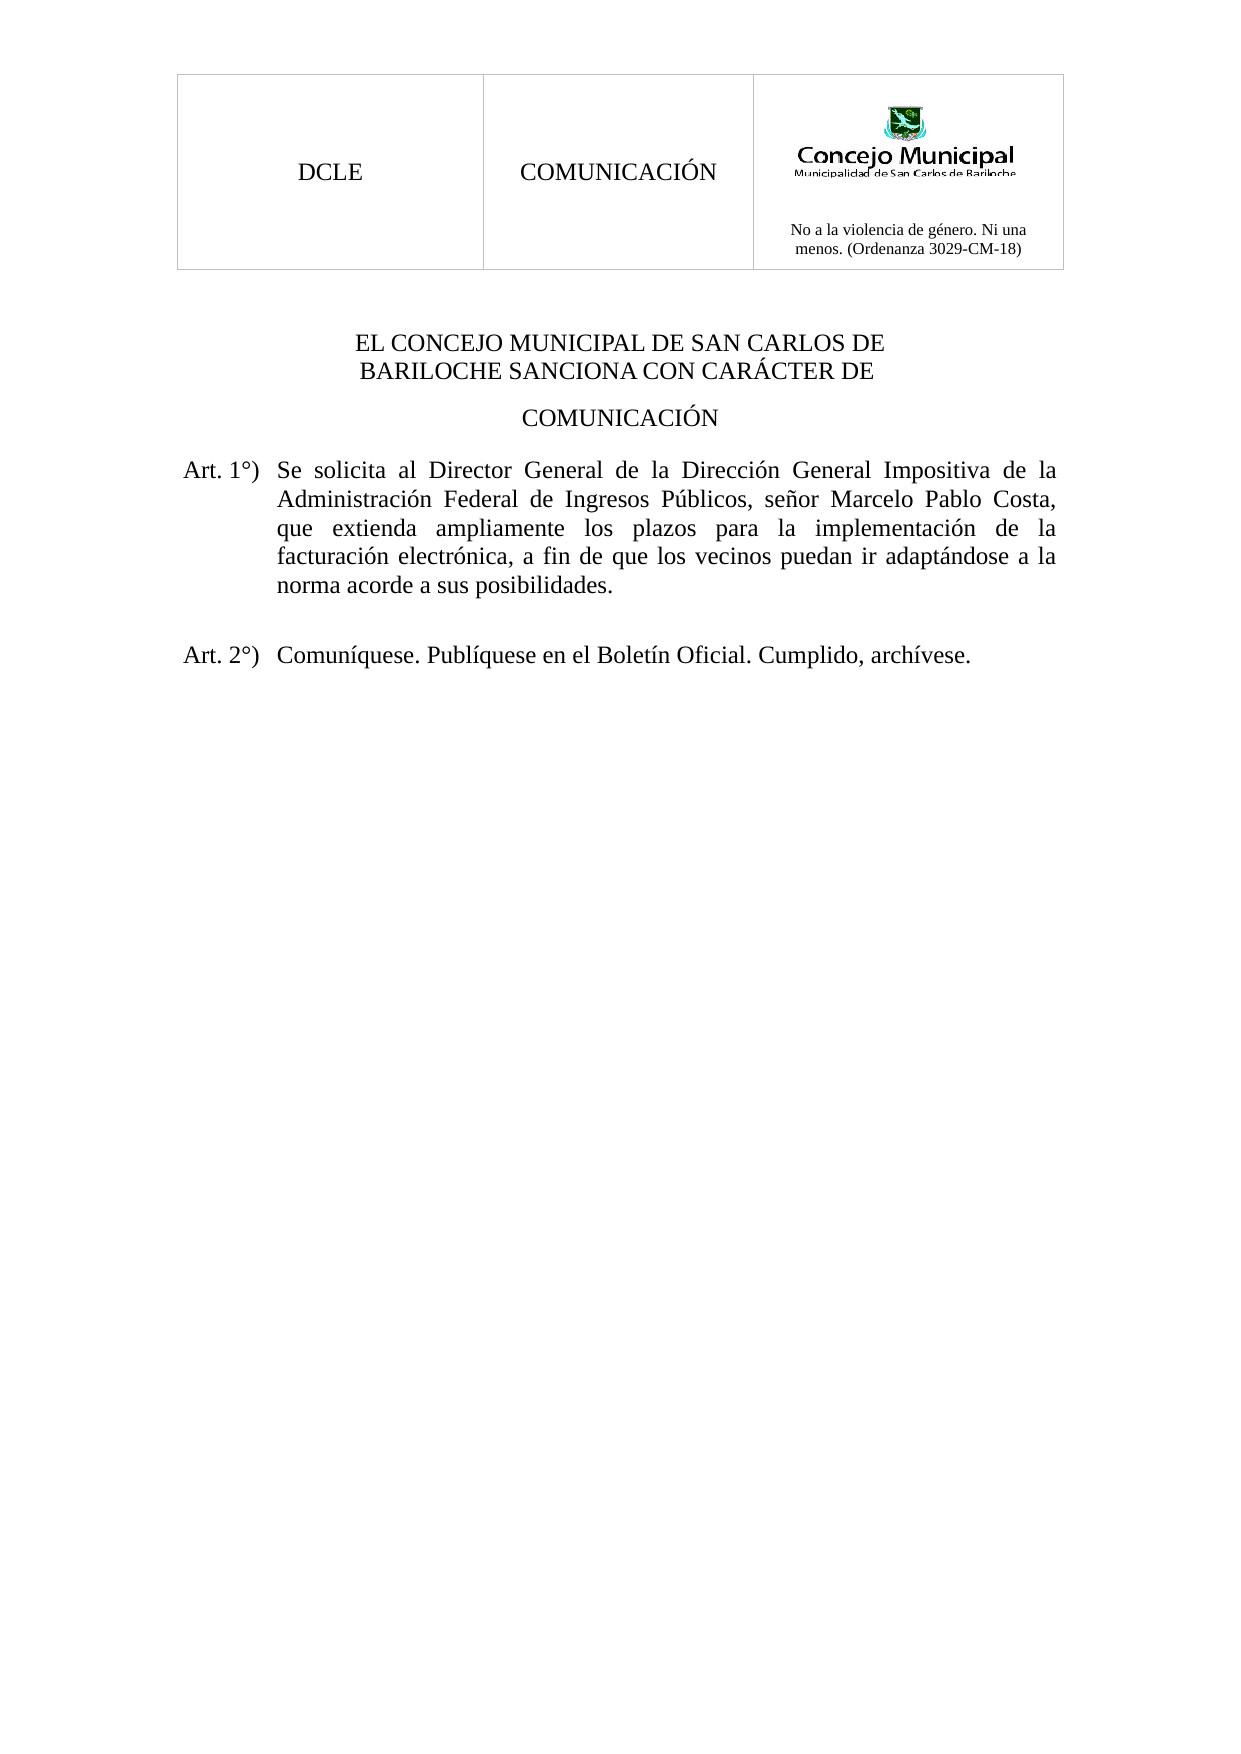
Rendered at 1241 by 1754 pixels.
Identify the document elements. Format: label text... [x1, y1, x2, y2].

table_header Se solicita al Director General de la Dirección General Impositiva de la Administración Federal de Ingresos Públicos, señor Marcelo Pablo Costa, que extienda ampliamente los plazos para la implementación de la facturación electrónica, a fin de que los vecinos puedan ir adaptándose a la norma acorde a sus posibilidades. [271, 449, 1063, 634]
table_header Art. 1°) [177, 449, 271, 634]
table_cell Art. 2°) [177, 634, 271, 704]
table_cell Comuníquese. Publíquese en el Boletín Oficial. Cumplido, archívese. [271, 634, 1063, 704]
text EL CONCEJO MUNICIPAL DE SAN CARLOS DE BARILOCHE SANCIONA CON CARÁCTER DE [295, 328, 945, 385]
text COMUNICACIÓN [295, 403, 945, 432]
